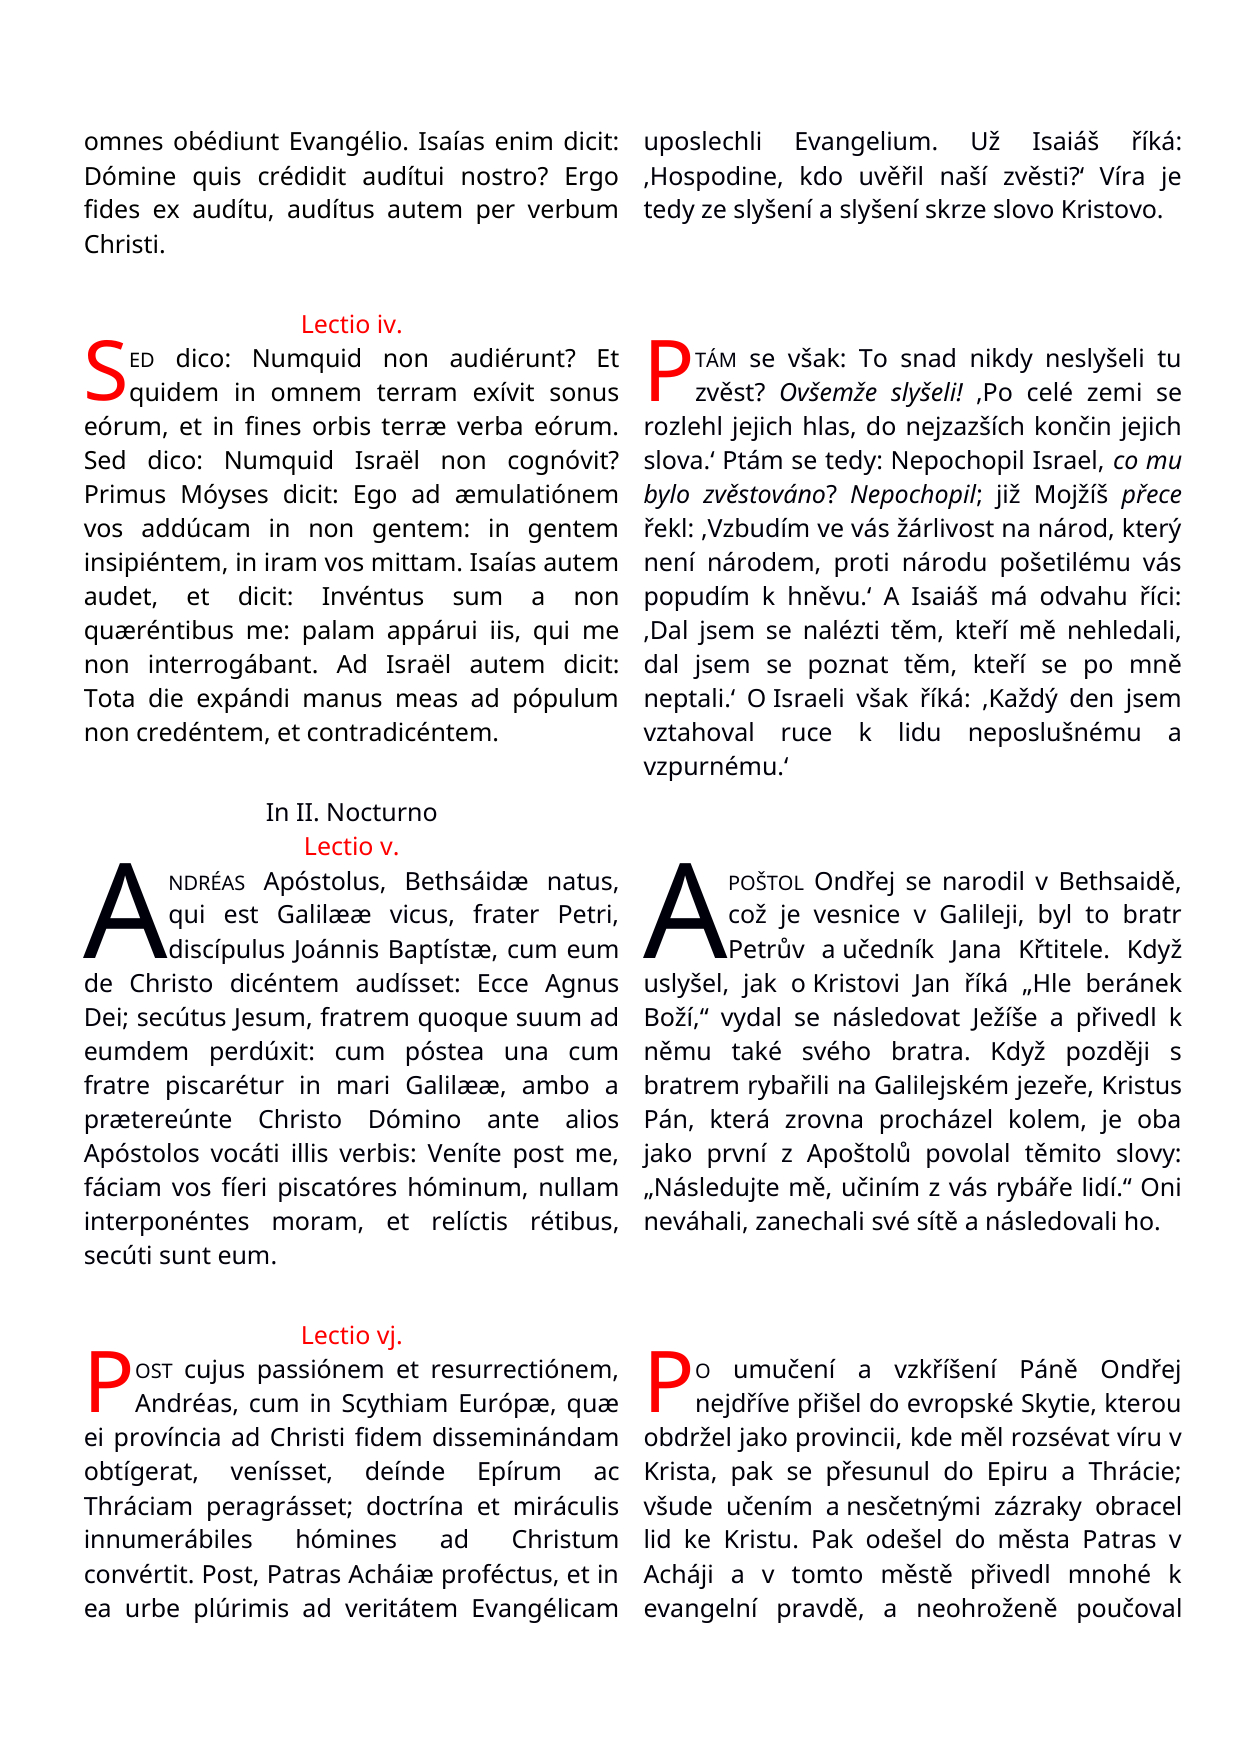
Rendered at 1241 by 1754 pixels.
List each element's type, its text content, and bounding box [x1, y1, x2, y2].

table_cell uposlechli Evangelium. Už Isaiáš říká: ‚Hospodine, kdo uvěřil naší zvěsti?‘ Víra je tedy ze slyšení a slyšení skrze slovo Kristovo. [631, 118, 1194, 300]
table_cell Apoštol Ondřej se narodil v Bethsaidě, což je vesnice v Galileji, byl to bratr Petrův a učedník Jana Křtitele. Když uslyšel, jak o Kristovi Jan říká „Hle beránek Boží,“ vydal se následovat Ježíše a přivedl k němu také svého bratra. Když později s bratrem rybařili na Galilejském jezeře, Kristus Pán, která zrovna procházel kolem, je oba jako první z Apoštolů povolal těmito slovy: „Následujte mě, učiním z vás rybáře lidí.“ Oni neváhali, zanechali své sítě a následovali ho. [631, 789, 1194, 1312]
table_cell Lectio vj. Post cujus passiónem et resurrectiónem, Andréas, cum in Scythiam Európæ, quæ ei província ad Christi fidem disseminándam obtígerat, venísset, deínde Epírum ac Thráciam peragrásset; doctrína et miráculis innumerábiles hómines ad Christum convértit. Post, Patras Acháiæ proféctus, et in ea urbe plúrimis ad veritátem Evangélicam [72, 1312, 631, 1630]
table_cell Lectio iv. Sed dico: Numquid non audiérunt? Et quidem in omnem terram exívit sonus eórum, et in fines orbis terræ verba eórum. Sed dico: Numquid Israël non cognóvit? Primus Móyses dicit: Ego ad æmulatiónem vos addúcam in non gentem: in gentem insipiéntem, in iram vos mittam. Isaías autem audet, et dicit: Invéntus sum a non quæréntibus me: palam appárui iis, qui me non interrogábant. Ad Israël autem dicit: Tota die expándi manus meas ad pópulum non credéntem, et contradicéntem. [72, 300, 631, 789]
table_cell In II. Nocturno Lectio v. Andréas Apóstolus, Bethsáidæ natus, qui est Galilææ vicus, frater Petri, discípulus Joánnis Baptístæ, cum eum de Christo dicéntem audísset: Ecce Agnus Dei; secútus Jesum, fratrem quoque suum ad eumdem perdúxit: cum póstea una cum fratre piscarétur in mari Galilææ, ambo a prætereúnte Christo Dómino ante alios Apóstolos vocáti illis verbis: Veníte post me, fáciam vos fíeri piscatóres hóminum, nullam interponéntes moram, et relíctis rétibus, secúti sunt eum. [72, 789, 631, 1312]
table_cell Po umučení a vzkříšení Páně Ondřej nejdříve přišel do evropské Skytie, kterou obdržel jako provincii, kde měl rozsévat víru v Krista, pak se přesunul do Epiru a Thrácie; všude učením a nesčetnými zázraky obracel lid ke Kristu. Pak odešel do města Patras v Acháji a v tomto městě přivedl mnohé k evangelní pravdě, a neohroženě poučoval [631, 1312, 1194, 1630]
table_cell Ptám se však: To snad nikdy neslyšeli tu zvěst? Ovšemže slyšeli! ‚Po celé zemi se rozlehl jejich hlas, do nejzazších končin jejich slova.‘ Ptám se tedy: Nepochopil Israel, co mu bylo zvěstováno? Nepochopil; již Mojžíš přece řekl: ‚Vzbudím ve vás žárlivost na národ, který není národem, proti národu pošetilému vás popudím k hněvu.‘ A Isaiáš má odvahu říci: ‚Dal jsem se nalézti těm, kteří mě nehledali, dal jsem se poznat těm, kteří se po mně neptali.‘ O Israeli však říká: ‚Každý den jsem vztahoval ruce k lidu neposlušnému a vzpurnému.‘ [631, 300, 1194, 789]
table_cell omnes obédiunt Evangélio. Isaías enim dicit: Dómine quis crédidit audítui nostro? Ergo fides ex audítu, audítus autem per verbum Christi. [72, 118, 631, 300]
